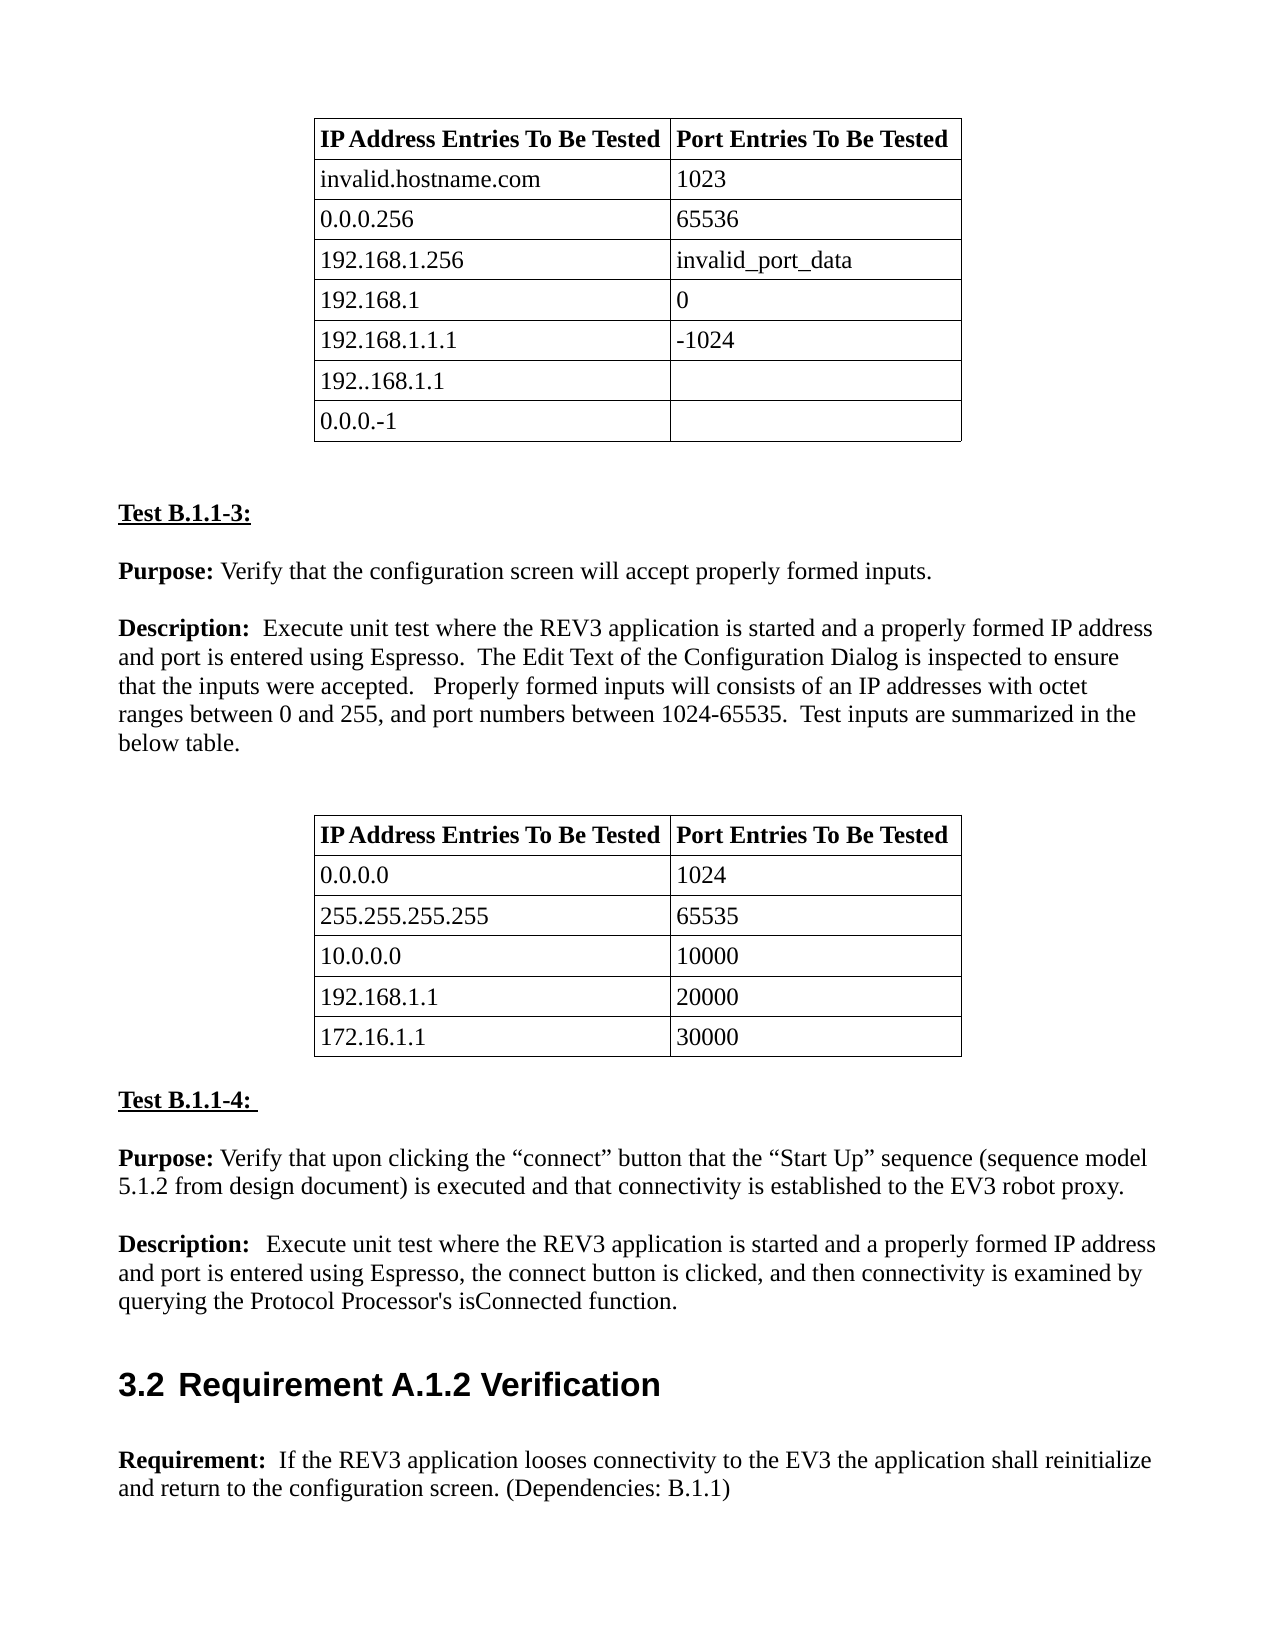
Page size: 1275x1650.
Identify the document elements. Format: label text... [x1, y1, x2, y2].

text Test B.1.1-4: [118, 1085, 1157, 1114]
table_cell 65536 [671, 200, 961, 239]
table_header IP Address Entries To Be Tested [315, 119, 670, 158]
table_cell 192.168.1.1.1 [315, 321, 670, 360]
table_cell 1023 [671, 160, 961, 199]
table_cell invalid_port_data [671, 240, 961, 279]
table_header Port Entries To Be Tested [671, 119, 961, 158]
table_cell 10000 [671, 936, 961, 976]
table_cell invalid.hostname.com [315, 160, 670, 199]
subtitle Requirement A.1.2 Verification [118, 1365, 1157, 1403]
text Description: Execute unit test where the REV3 application is started and a properly formed IP address and port is entered using Espresso, the connect button is clicked, and then connectivity is examined by querying the Protocol Processor's isConnected function. [118, 1229, 1157, 1315]
table_header IP Address Entries To Be Tested [315, 816, 670, 855]
table_cell [671, 361, 961, 400]
table_cell -1024 [671, 321, 961, 360]
text Purpose: Verify that upon clicking the “connect” button that the “Start Up” sequence (sequence model 5.1.2 from design document) is executed and that connectivity is established to the EV3 robot proxy. [118, 1143, 1157, 1200]
table_cell 192.168.1.1 [315, 977, 670, 1016]
table_cell 0 [671, 280, 961, 320]
table_cell 0.0.0.-1 [315, 401, 670, 441]
table_cell 1024 [671, 856, 961, 895]
table_cell 192.168.1 [315, 280, 670, 320]
table_cell 255.255.255.255 [315, 896, 670, 935]
table_cell 172.16.1.1 [315, 1017, 670, 1056]
table_cell 0.0.0.256 [315, 200, 670, 239]
text Description: Execute unit test where the REV3 application is started and a properly formed IP address and port is entered using Espresso. The Edit Text of the Configuration Dialog is inspected to ensure that the inputs were accepted. Properly formed inputs will consists of an IP addresses with octet ranges between 0 and 255, and port numbers between 1024-65535. Test inputs are summarized in the below table. [118, 613, 1157, 757]
table_cell 65535 [671, 896, 961, 935]
table_header Port Entries To Be Tested [671, 816, 961, 855]
table_cell 10.0.0.0 [315, 936, 670, 976]
table_cell 20000 [671, 977, 961, 1016]
text Requirement: If the REV3 application looses connectivity to the EV3 the application shall reinitialize and return to the configuration screen. (Dependencies: B.1.1) [118, 1445, 1157, 1502]
table_cell 0.0.0.0 [315, 856, 670, 895]
text Purpose: Verify that the configuration screen will accept properly formed inputs. [118, 556, 1157, 584]
table_cell 30000 [671, 1017, 961, 1056]
text Test B.1.1-3: [118, 498, 1157, 527]
table_cell 192..168.1.1 [315, 361, 670, 400]
table_cell [671, 401, 961, 441]
table_cell 192.168.1.256 [315, 240, 670, 279]
